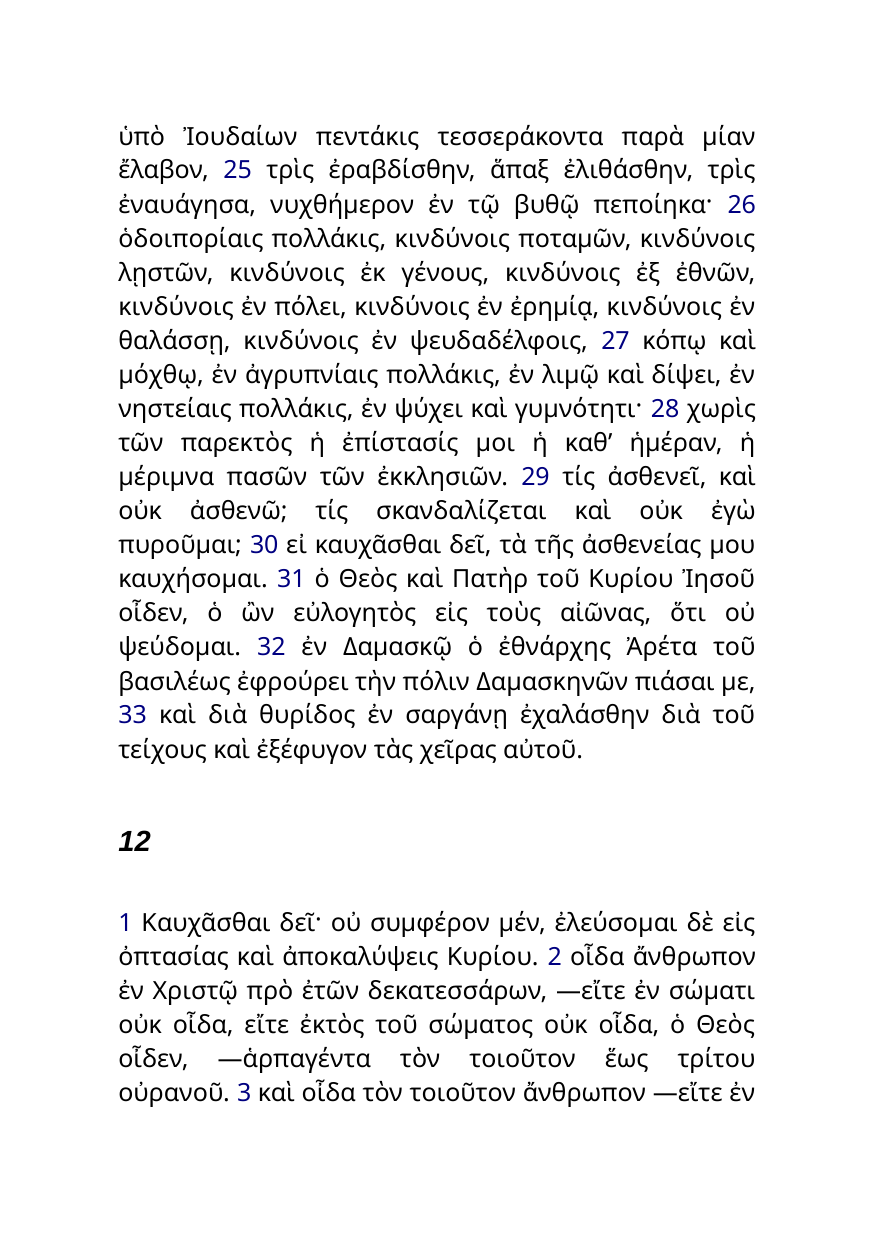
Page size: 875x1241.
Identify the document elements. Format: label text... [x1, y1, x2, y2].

text ὑπὸ Ἰουδαίων πεντάκις τεσσεράκοντα παρὰ μίαν ἔλαβον, 25 τρὶς ἐραβδίσθην, ἅπαξ ἐλιθάσθην, τρὶς ἐναυάγησα, νυχθήμερον ἐν τῷ βυθῷ πεποίηκα· 26 ὁδοιπορίαις πολλάκις, κινδύνοις ποταμῶν, κινδύνοις λῃστῶν, κινδύνοις ἐκ γένους, κινδύνοις ἐξ ἐθνῶν, κινδύνοις ἐν πόλει, κινδύνοις ἐν ἐρημίᾳ, κινδύνοις ἐν θαλάσσῃ, κινδύνοις ἐν ψευδαδέλφοις, 27 κόπῳ καὶ μόχθῳ, ἐν ἀγρυπνίαις πολλάκις, ἐν λιμῷ καὶ δίψει, ἐν νηστείαις πολλάκις, ἐν ψύχει καὶ γυμνότητι· 28 χωρὶς τῶν παρεκτὸς ἡ ἐπίστασίς μοι ἡ καθ’ ἡμέραν, ἡ μέριμνα πασῶν τῶν ἐκκλησιῶν. 29 τίς ἀσθενεῖ, καὶ οὐκ ἀσθενῶ; τίς σκανδαλίζεται καὶ οὐκ ἐγὼ πυροῦμαι; 30 εἰ καυχᾶσθαι δεῖ, τὰ τῆς ἀσθενείας μου καυχήσομαι. 31 ὁ Θεὸς καὶ Πατὴρ τοῦ Κυρίου Ἰησοῦ οἶδεν, ὁ ὢν εὐλογητὸς εἰς τοὺς αἰῶνας, ὅτι οὐ ψεύδομαι. 32 ἐν Δαμασκῷ ὁ ἐθνάρχης Ἀρέτα τοῦ βασιλέως ἐφρούρει τὴν πόλιν Δαμασκηνῶν πιάσαι με, 33 καὶ διὰ θυρίδος ἐν σαργάνῃ ἐχαλάσθην διὰ τοῦ τείχους καὶ ἐξέφυγον τὰς χεῖρας αὐτοῦ. [118, 118, 756, 765]
text 1 Καυχᾶσθαι δεῖ· οὐ συμφέρον μέν, ἐλεύσομαι δὲ εἰς ὀπτασίας καὶ ἀποκαλύψεις Κυρίου. 2 οἶδα ἄνθρωπον ἐν Χριστῷ πρὸ ἐτῶν δεκατεσσάρων, —εἴτε ἐν σώματι οὐκ οἶδα, εἴτε ἐκτὸς τοῦ σώματος οὐκ οἶδα, ὁ Θεὸς οἶδεν, —ἁρπαγέντα τὸν τοιοῦτον ἕως τρίτου οὐρανοῦ. 3 καὶ οἶδα τὸν τοιοῦτον ἄνθρωπον —εἴτε ἐν [118, 904, 756, 1109]
subtitle 12 [118, 824, 756, 858]
